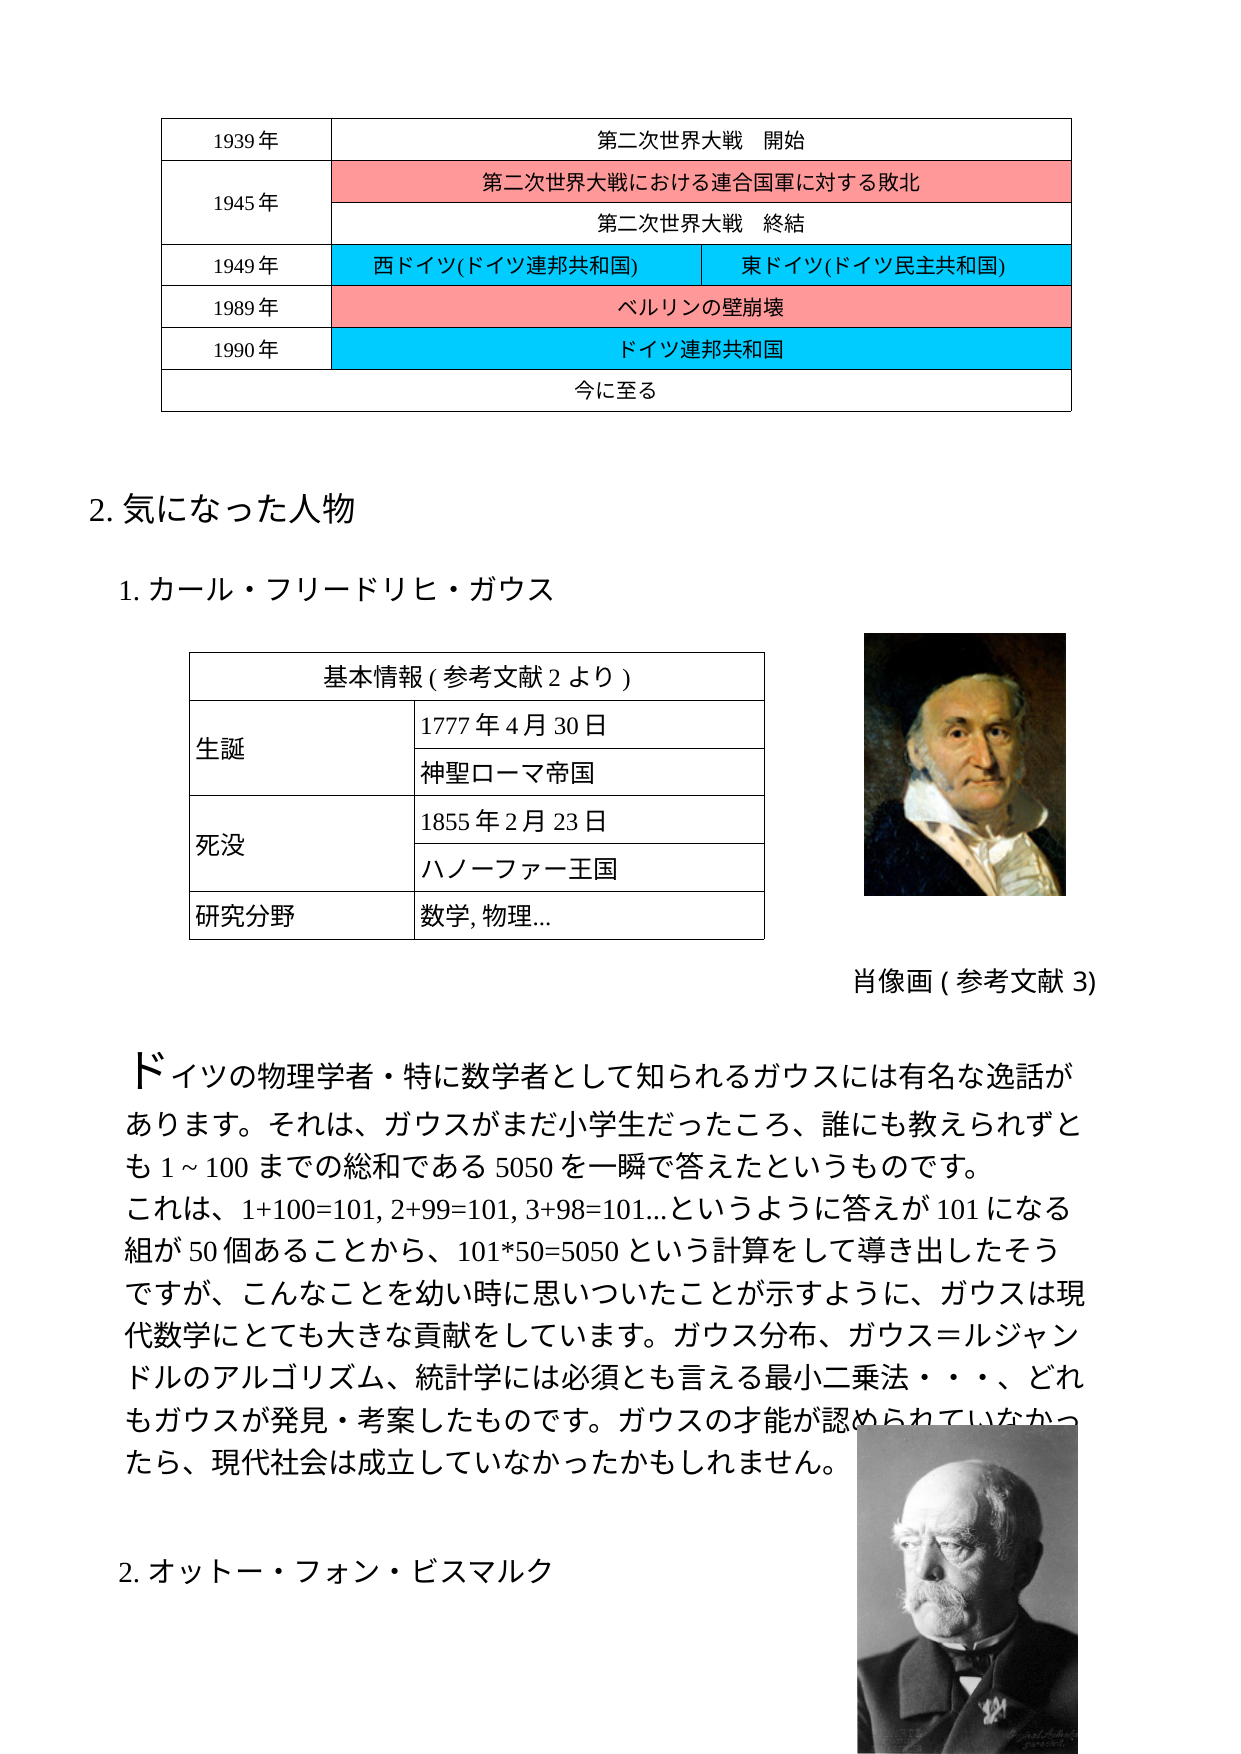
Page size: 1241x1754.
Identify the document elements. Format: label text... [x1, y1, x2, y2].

table_cell ハノーファー王国 [415, 844, 764, 891]
text 2. 気になった人物 [89, 482, 1122, 531]
text これは、1+100=101, 2+99=101, 3+98=101...というように答えが101になる組が50個あることから、101*50=5050という計算をして導き出したそうですが、こんなことを幼い時に思いついたことが示すように、ガウスは現代数学にとても大きな貢献をしています。ガウス分布、ガウス＝ルジャンドルのアルゴリズム、統計学には必須とも言える最小二乗法・・・、どれもガウスが発見・考案したものです。ガウスの才能が認められていなかったら、現代社会は成立していなかったかもしれません。 [124, 1186, 1087, 1482]
table_cell 神聖ローマ帝国 [415, 749, 764, 795]
table_cell 第二次世界大戦 開始 [332, 119, 1071, 160]
picture [864, 633, 1066, 896]
table_cell ドイツ連邦共和国 [332, 328, 1071, 369]
table_cell 1989年 [162, 286, 331, 327]
text [1078, 1549, 1087, 1591]
table_cell 東ドイツ(ドイツ民主共和国) [702, 245, 1071, 285]
table_cell ベルリンの壁崩壊 [332, 286, 1071, 327]
table_cell 1990年 [162, 328, 331, 369]
text ドイツの物理学者・特に数学者として知られるガウスには有名な逸話があります。それは、ガウスがまだ小学生だったころ、誰にも教えられずとも 1 ~ 100 までの総和である5050を一瞬で答えたというものです。 [124, 1035, 1087, 1186]
table_cell 第二次世界大戦 終結 [332, 203, 1071, 243]
table_cell 研究分野 [190, 892, 414, 939]
text 1. カール・フリードリヒ・ガウス [118, 567, 1122, 609]
table_header 基本情報 ( 参考文献2 より ) [190, 653, 764, 700]
table_cell 数学, 物理... [415, 892, 764, 939]
table_cell 今に至る [162, 370, 1071, 411]
table_cell 死没 [190, 796, 414, 891]
table_cell 1855年2月 23日 [415, 796, 764, 843]
text 2. オットー・フォン・ビスマルク [118, 1549, 857, 1591]
table_cell 1945年 [162, 161, 331, 243]
table_cell 西ドイツ(ドイツ連邦共和国) [332, 245, 701, 285]
table_cell 第二次世界大戦における連合国軍に対する敗北 [332, 161, 1071, 202]
table_cell 1949年 [162, 245, 331, 285]
table_cell 生誕 [190, 701, 414, 795]
table_cell 1777年 4月 30日 [415, 701, 764, 748]
table_cell 1939年 [162, 119, 331, 160]
picture [857, 1425, 1078, 1754]
